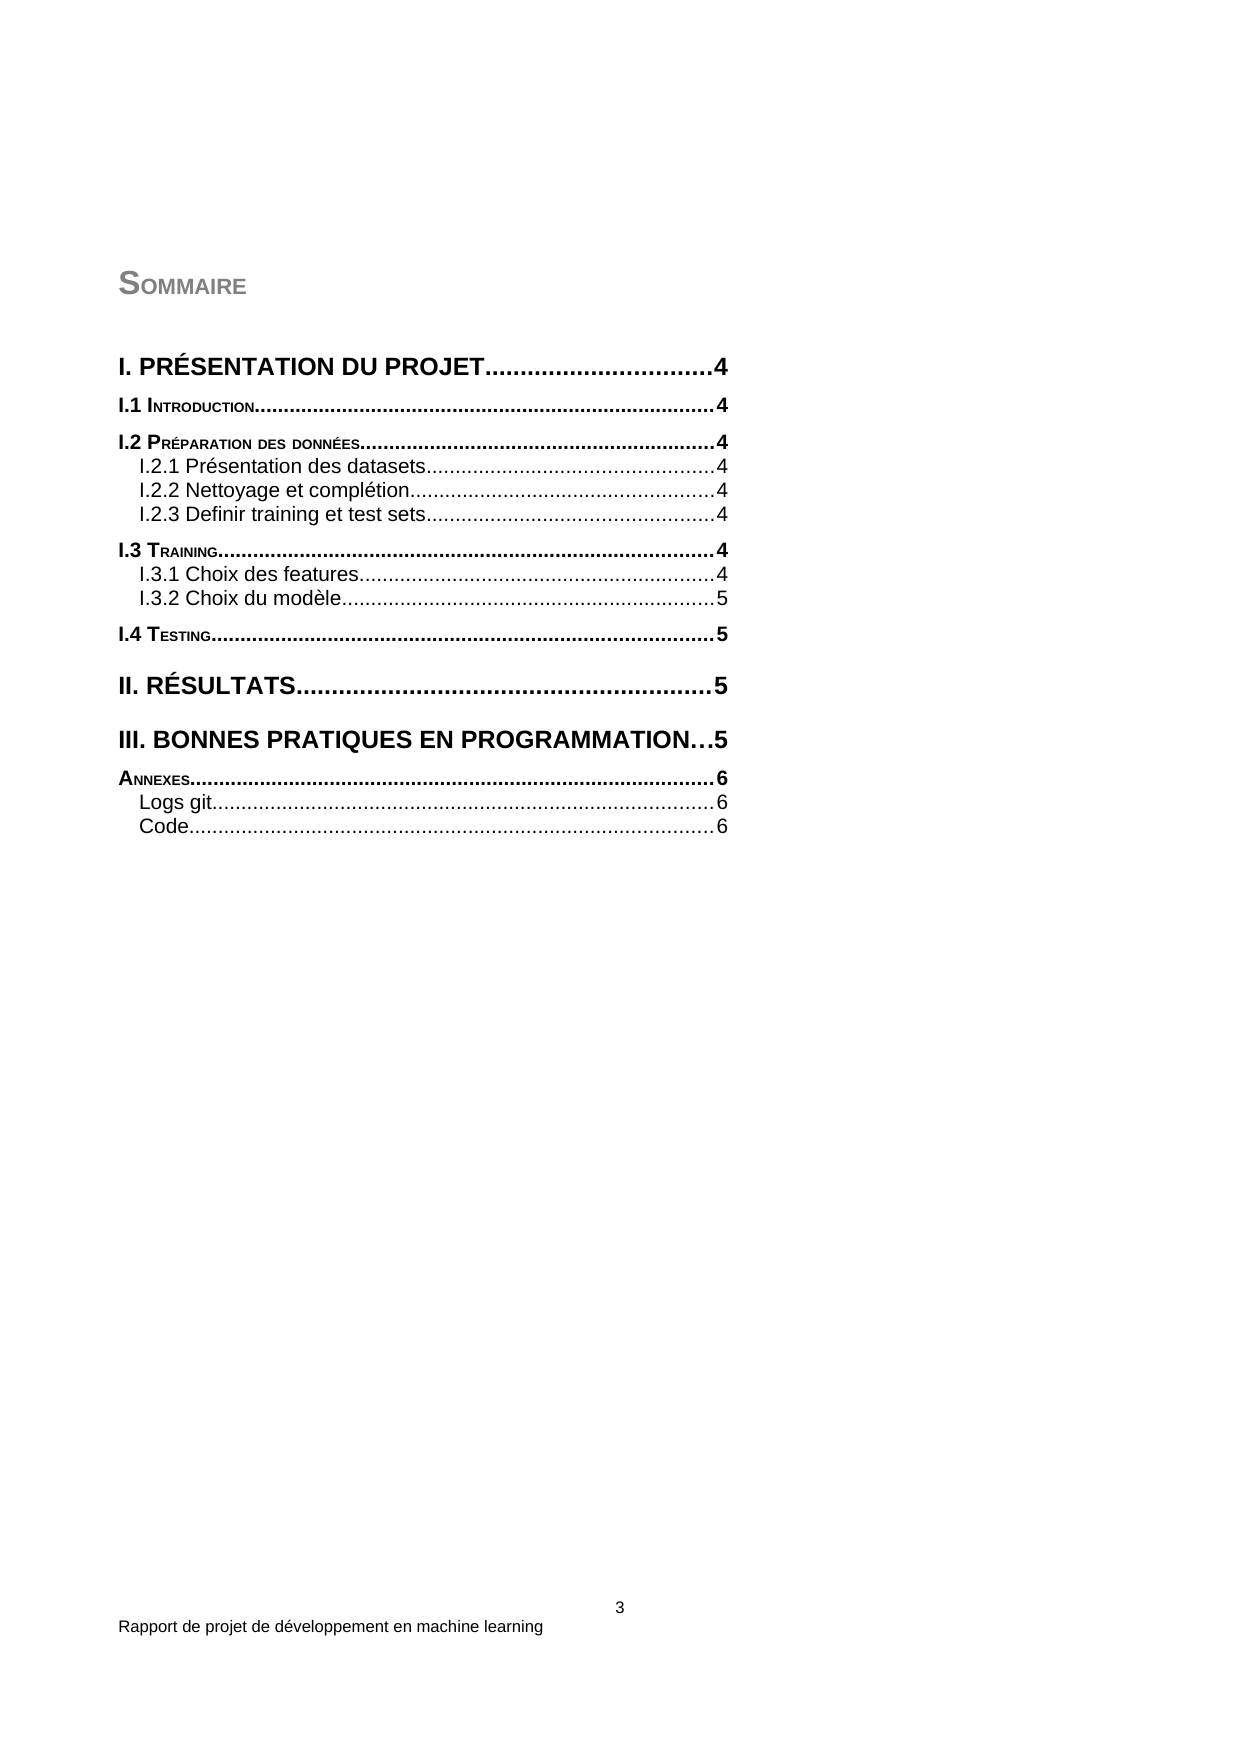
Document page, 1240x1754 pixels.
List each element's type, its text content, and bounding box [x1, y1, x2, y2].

text III. Bonnes pratiques en programmation 5 [118, 725, 1121, 754]
text II. Résultats 5 [118, 671, 1121, 700]
text I.4 Testing 5 [118, 622, 1121, 646]
text Annexes 6 [118, 766, 1121, 790]
text I.2.3 Definir training et test sets 4 [139, 501, 1121, 525]
text I.2.1 Présentation des datasets 4 [139, 453, 1121, 477]
text I.2.2 Nettoyage et complétion 4 [139, 477, 1121, 501]
text Code 6 [139, 814, 1121, 838]
text Logs git 6 [139, 790, 1121, 814]
text I.3.1 Choix des features 4 [139, 562, 1121, 586]
text I.2 Préparation des données 4 [118, 429, 1121, 453]
text I.3 Training 4 [118, 538, 1121, 562]
text I. Présentation du projet 4 [118, 352, 1121, 381]
text I.3.2 Choix du modèle 5 [139, 586, 1121, 610]
text I.1 Introduction 4 [118, 393, 1121, 417]
subtitle Sommaire [118, 263, 1121, 302]
